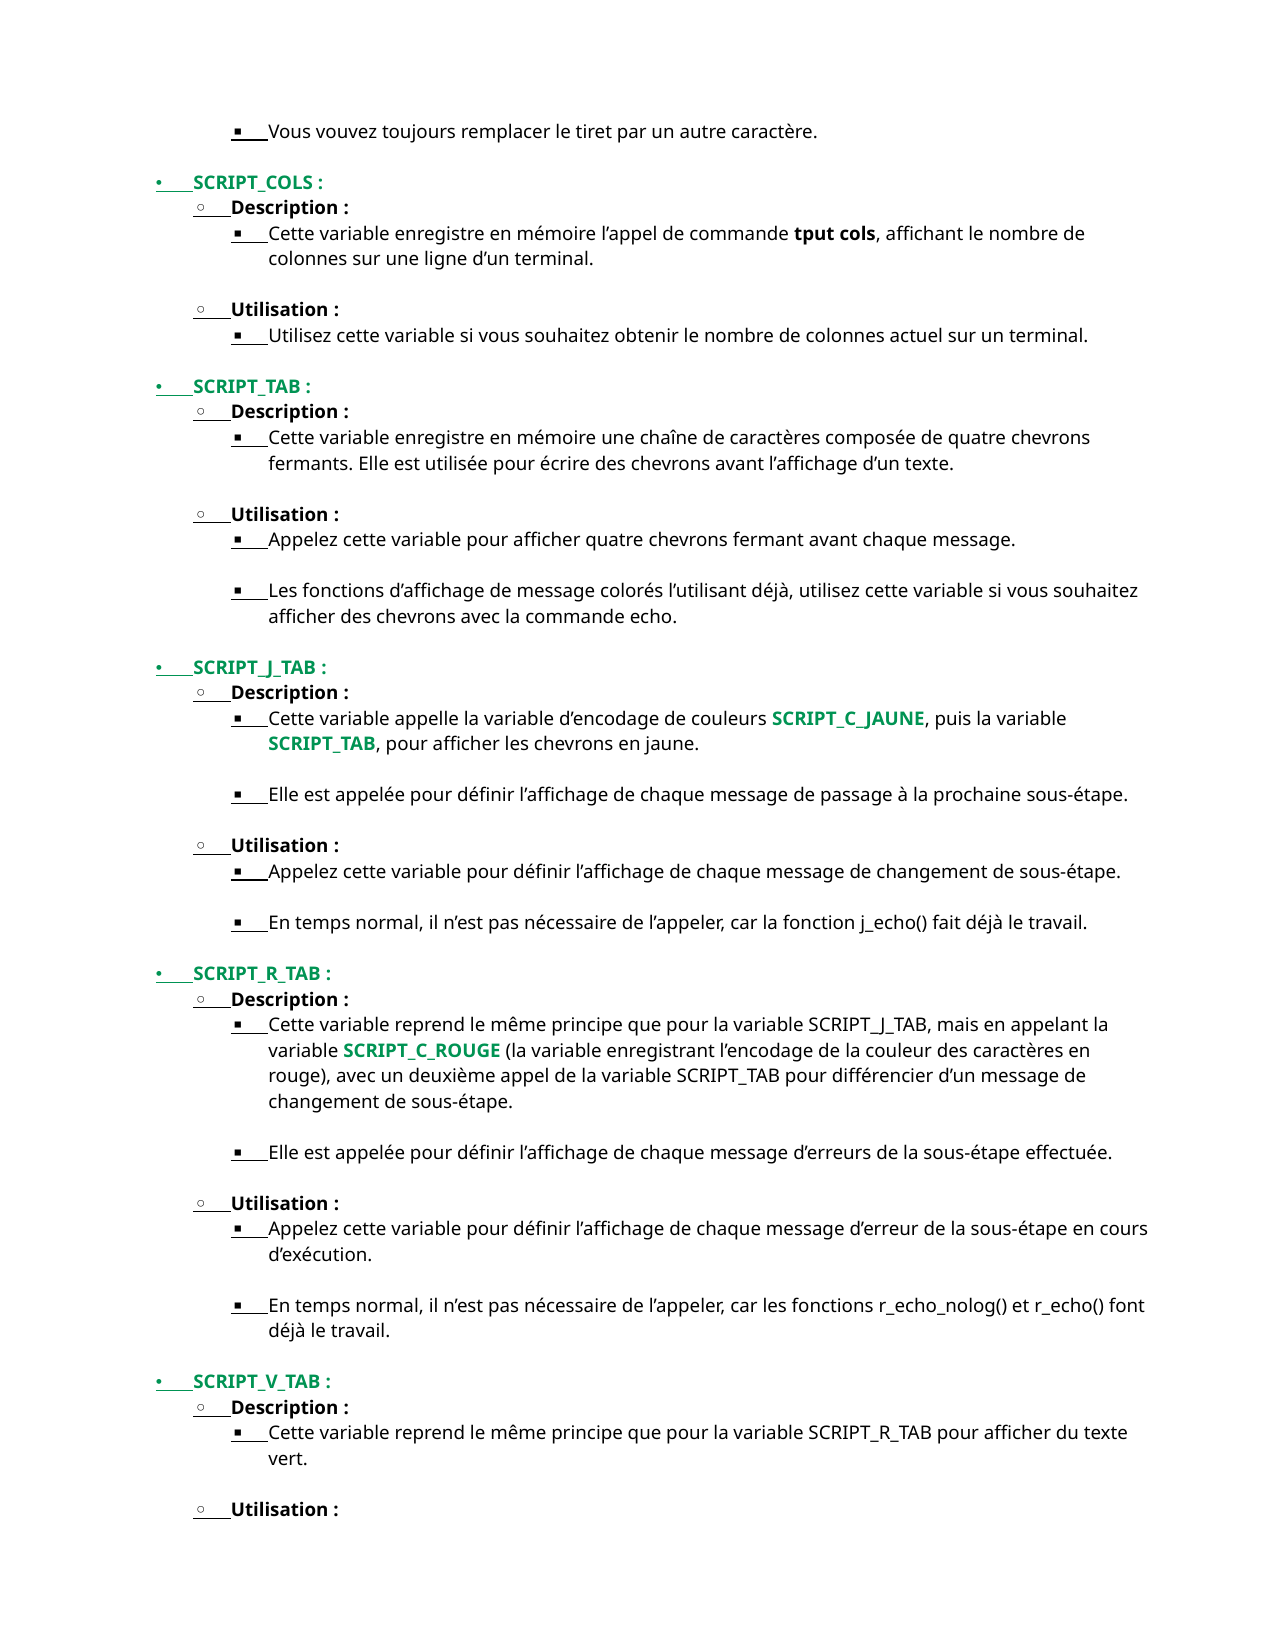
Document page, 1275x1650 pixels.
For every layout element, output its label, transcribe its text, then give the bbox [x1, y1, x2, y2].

list SCRIPT_V_TAB : [156, 1369, 1157, 1394]
list Description : [193, 679, 1157, 705]
list Utilisation : [193, 833, 1157, 858]
list Description : [193, 1394, 1157, 1420]
list Cette variable appelle la variable d’encodage de couleurs SCRIPT_C_JAUNE, puis la variable SCRIPT_TAB, pour afficher les chevrons en jaune. [231, 705, 1157, 756]
list Les fonctions d’affichage de message colorés l’utilisant déjà, utilisez cette variable si vous souhaitez afficher des chevrons avec la commande echo. [231, 577, 1157, 628]
list Elle est appelée pour définir l’affichage de chaque message de passage à la prochaine sous-étape. [231, 782, 1157, 807]
list Utilisez cette variable si vous souhaitez obtenir le nombre de colonnes actuel sur un terminal. [231, 322, 1157, 348]
list Utilisation : [193, 1496, 1157, 1522]
list Utilisation : [193, 297, 1157, 322]
list Vous vouvez toujours remplacer le tiret par un autre caractère. [231, 118, 1157, 144]
list Appelez cette variable pour définir l’affichage de chaque message de changement de sous-étape. [231, 858, 1157, 884]
list SCRIPT_TAB : [156, 373, 1157, 399]
list En temps normal, il n’est pas nécessaire de l’appeler, car les fonctions r_echo_nolog() et r_echo() font déjà le travail. [231, 1292, 1157, 1343]
list Description : [193, 399, 1157, 424]
list Appelez cette variable pour définir l’affichage de chaque message d’erreur de la sous-étape en cours d’exécution. [231, 1216, 1157, 1267]
list Cette variable reprend le même principe que pour la variable SCRIPT_J_TAB, mais en appelant la variable SCRIPT_C_ROUGE (la variable enregistrant l’encodage de la couleur des caractères en rouge), avec un deuxième appel de la variable SCRIPT_TAB pour différencier d’un message de changement de sous-étape. [231, 1011, 1157, 1113]
list Cette variable reprend le même principe que pour la variable SCRIPT_R_TAB pour afficher du texte vert. [231, 1420, 1157, 1471]
list Description : [193, 195, 1157, 220]
list SCRIPT_R_TAB : [156, 960, 1157, 986]
list Elle est appelée pour définir l’affichage de chaque message d’erreurs de la sous-étape effectuée. [231, 1139, 1157, 1164]
list Utilisation : [193, 1190, 1157, 1216]
list Appelez cette variable pour afficher quatre chevrons fermant avant chaque message. [231, 526, 1157, 552]
list SCRIPT_J_TAB : [156, 654, 1157, 679]
list Cette variable enregistre en mémoire une chaîne de caractères composée de quatre chevrons fermants. Elle est utilisée pour écrire des chevrons avant l’affichage d’un texte. [231, 424, 1157, 475]
list Utilisation : [193, 501, 1157, 526]
list Description : [193, 986, 1157, 1011]
list SCRIPT_COLS : [156, 169, 1157, 195]
list En temps normal, il n’est pas nécessaire de l’appeler, car la fonction j_echo() fait déjà le travail. [231, 909, 1157, 935]
list Cette variable enregistre en mémoire l’appel de commande tput cols, affichant le nombre de colonnes sur une ligne d’un terminal. [231, 220, 1157, 271]
